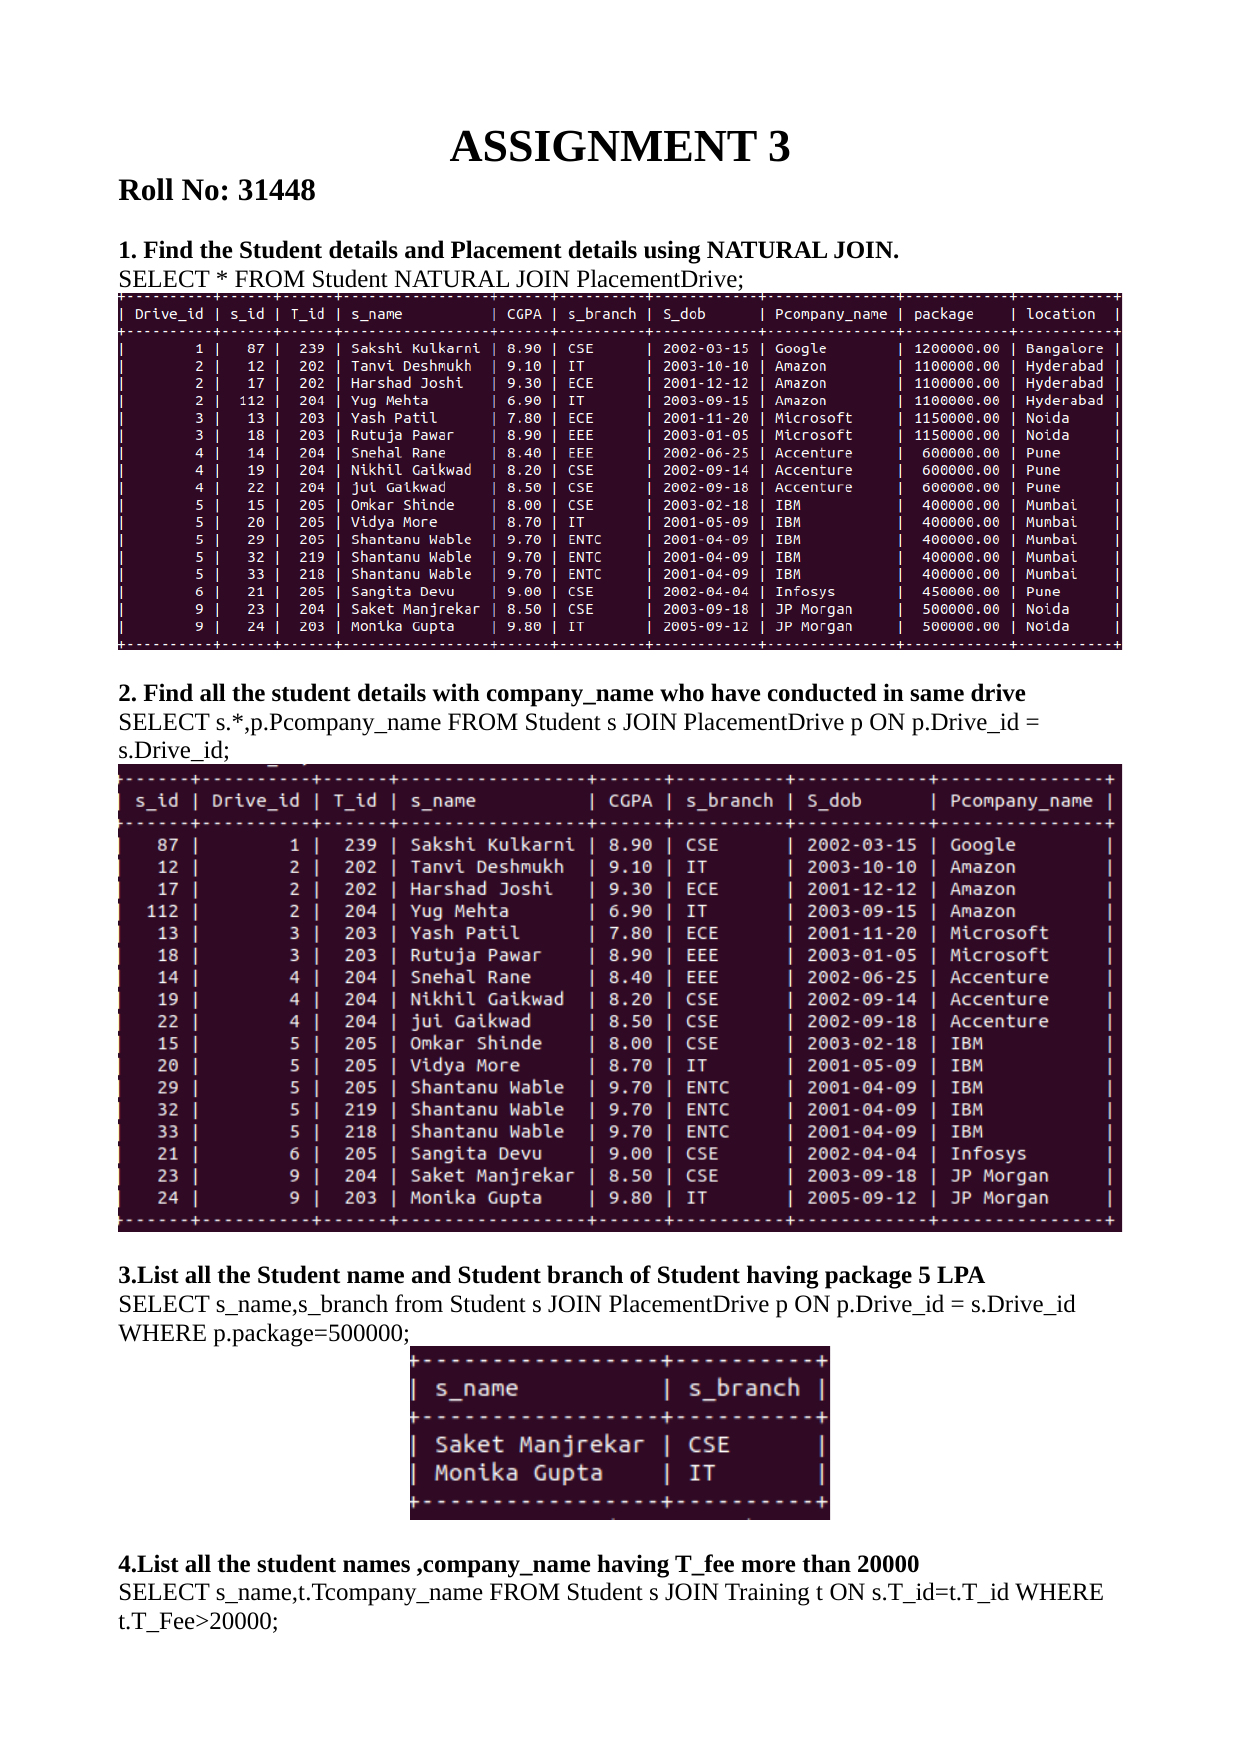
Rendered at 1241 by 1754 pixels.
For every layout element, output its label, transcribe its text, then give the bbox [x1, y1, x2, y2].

text s.Drive_id; [118, 736, 1122, 764]
picture [410, 1346, 831, 1520]
text 2. Find all the student details with company_name who have conducted in same drive [118, 678, 1122, 707]
text 1. Find the Student details and Placement details using NATURAL JOIN. [118, 236, 1122, 264]
text WHERE p.package=500000; [118, 1318, 1122, 1346]
picture [118, 293, 1123, 650]
text Roll No: 31448 [118, 171, 1122, 207]
text 3.List all the Student name and Student branch of Student having package 5 LPA [118, 1260, 1122, 1289]
text t.T_Fee>20000; [118, 1606, 1122, 1635]
text SELECT s_name,s_branch from Student s JOIN PlacementDrive p ON p.Drive_id = s.Drive_id [118, 1289, 1122, 1318]
text SELECT s.*,p.Pcompany_name FROM Student s JOIN PlacementDrive p ON p.Drive_id = [118, 707, 1122, 736]
text ASSIGNMENT 3 [118, 118, 1122, 171]
picture [118, 764, 1123, 1232]
text 4.List all the student names ,company_name having T_fee more than 20000 [118, 1549, 1122, 1577]
text SELECT s_name,t.Tcompany_name FROM Student s JOIN Training t ON s.T_id=t.T_id WHERE [118, 1577, 1122, 1606]
text SELECT * FROM Student NATURAL JOIN PlacementDrive; [118, 264, 1122, 293]
